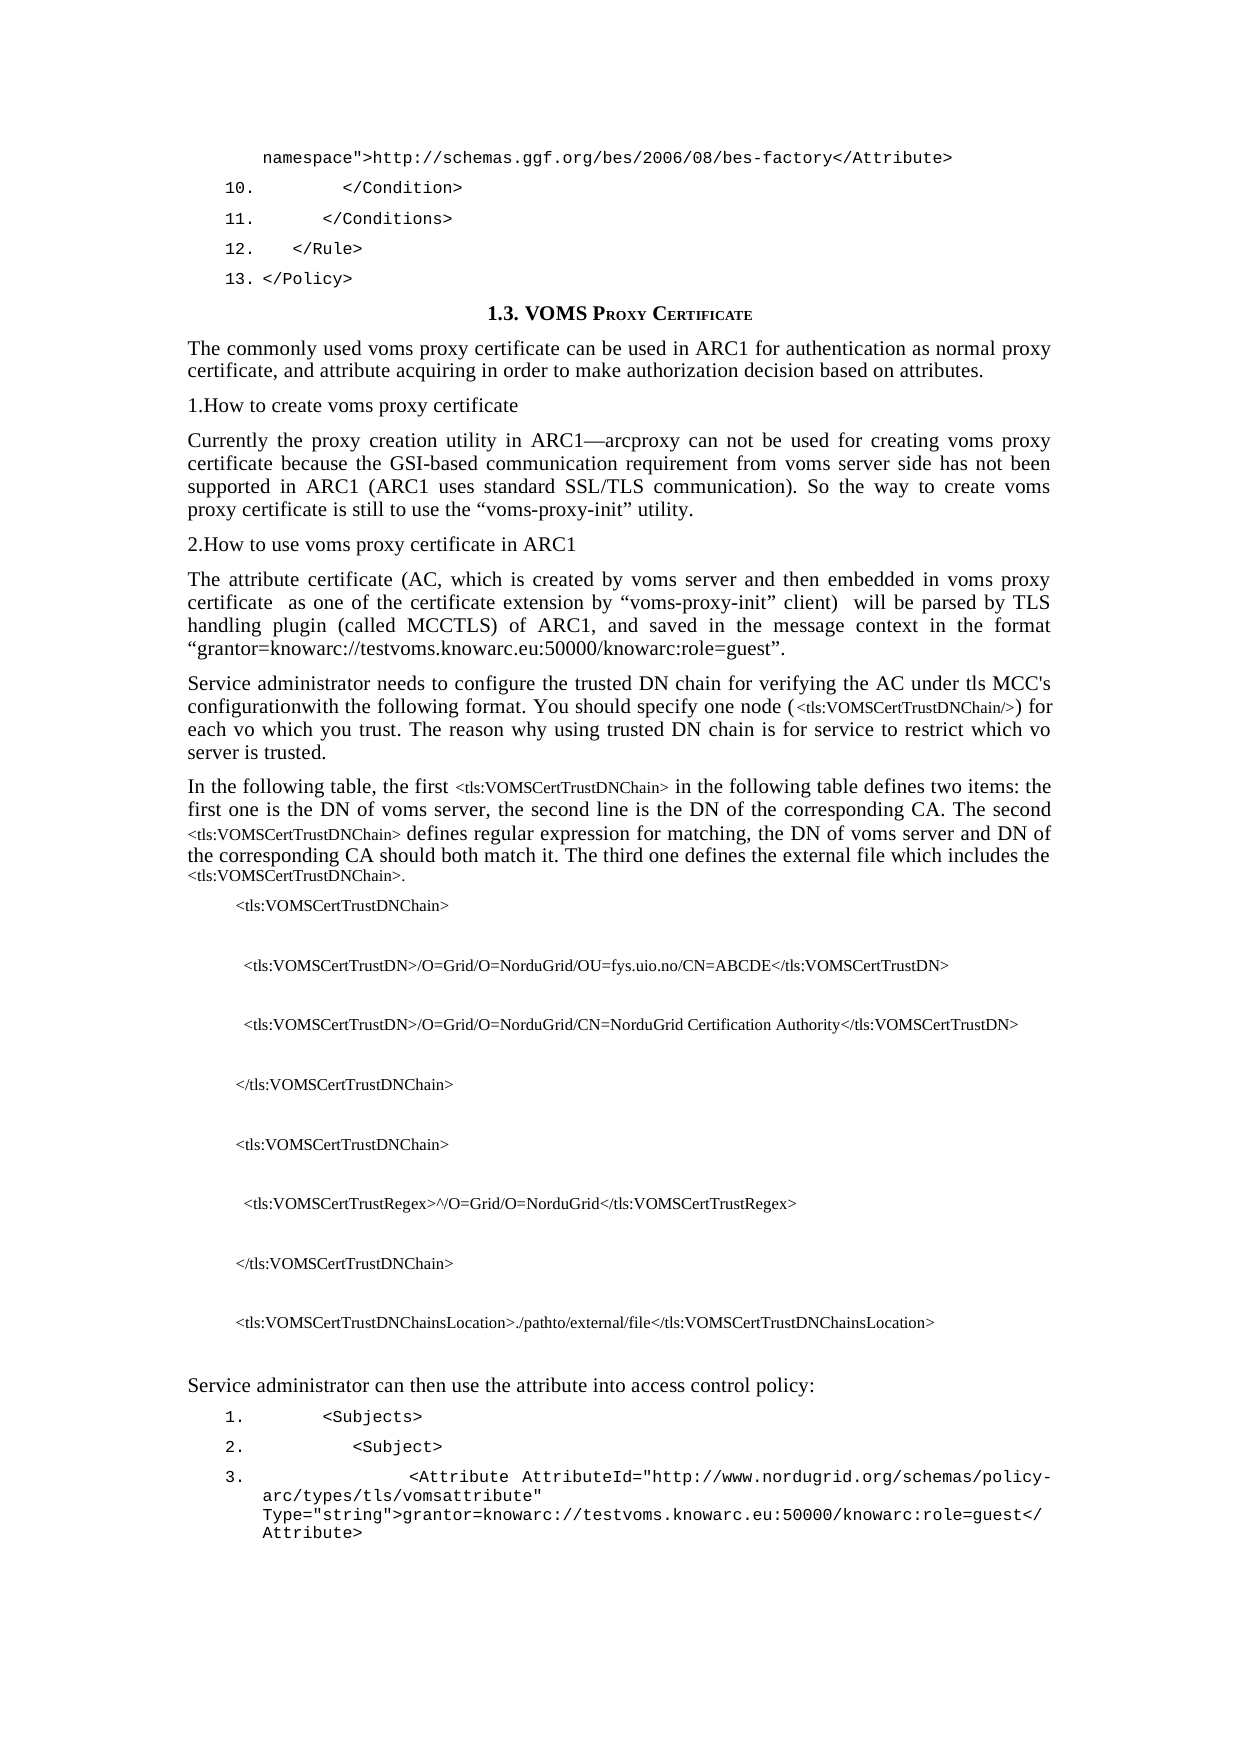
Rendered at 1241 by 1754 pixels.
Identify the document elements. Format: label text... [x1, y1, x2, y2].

text Service administrator needs to configure the trusted DN chain for verifying the AC under tls MCC's configurationwith the following format. You should specify one node (<tls:VOMSCertTrustDNChain/>) for each vo which you trust. The reason why using trusted DN chain is for service to restrict which vo server is trusted. [187, 671, 1053, 763]
text 2.How to use voms proxy certificate in ARC1 [187, 533, 1053, 556]
text <tls:VOMSCertTrustDNChain> [187, 897, 1053, 915]
text The attribute certificate (AC, which is created by voms server and then embedded in voms proxy certificate as one of the certificate extension by “voms-proxy-init” client) will be parsed by TLS handling plugin (called MCCTLS) of ARC1, and saved in the message context in the format “grantor=knowarc://testvoms.knowarc.eu:50000/knowarc:role=guest”. [187, 568, 1053, 660]
list </Conditions> [225, 211, 1053, 229]
list </Rule> [225, 241, 1053, 259]
list <Subject> [225, 1439, 1053, 1457]
text 1.How to create voms proxy certificate [187, 394, 1053, 417]
text Currently the proxy creation utility in ARC1—arcproxy can not be used for creating voms proxy certificate because the GSI-based communication requirement from voms server side has not been supported in ARC1 (ARC1 uses standard SSL/TLS communication). So the way to create voms proxy certificate is still to use the “voms-proxy-init” utility. [187, 429, 1053, 521]
text The commonly used voms proxy certificate can be used in ARC1 for authentication as normal proxy certificate, and attribute acquiring in order to make authorization decision based on attributes. [187, 336, 1053, 382]
text </tls:VOMSCertTrustDNChain> [187, 1255, 1053, 1273]
list </Policy> [225, 271, 1053, 290]
text <tls:VOMSCertTrustDN>/O=Grid/O=NorduGrid/OU=fys.uio.no/CN=ABCDE</tls:VOMSCertTrustDN> [187, 957, 1053, 975]
list <Attribute AttributeId="http://www.nordugrid.org/schemas/policy-arc/types/tls/vomsattribute" Type="string">grantor=knowarc://testvoms.knowarc.eu:50000/knowarc:role=guest</Attribute> [225, 1469, 1053, 1543]
text Service administrator can then use the attribute into access control policy: [187, 1374, 1053, 1397]
text In the following table, the first <tls:VOMSCertTrustDNChain> in the following table defines two items: the first one is the DN of voms server, the second line is the DN of the corresponding CA. The second <tls:VOMSCertTrustDNChain> defines regular expression for matching, the DN of voms server and DN of the corresponding CA should both match it. The third one defines the external file which includes the <tls:VOMSCertTrustDNChain>. [187, 775, 1053, 885]
text <tls:VOMSCertTrustDNChainsLocation>./pathto/external/file</tls:VOMSCertTrustDNChainsLocation> [187, 1314, 1053, 1332]
list <Subjects> [225, 1409, 1053, 1427]
text <tls:VOMSCertTrustDNChain> [187, 1136, 1053, 1153]
text </tls:VOMSCertTrustDNChain> [187, 1076, 1053, 1094]
text <tls:VOMSCertTrustDN>/O=Grid/O=NorduGrid/CN=NorduGrid Certification Authority</tls:VOMSCertTrustDN> [187, 1016, 1053, 1034]
subtitle VOMS Proxy Certificate [187, 302, 1053, 324]
text <tls:VOMSCertTrustRegex>^/O=Grid/O=NorduGrid</tls:VOMSCertTrustRegex> [187, 1195, 1053, 1213]
list namespace">http://schemas.ggf.org/bes/2006/08/bes-factory</Attribute> [225, 150, 1053, 168]
list </Condition> [225, 180, 1053, 199]
